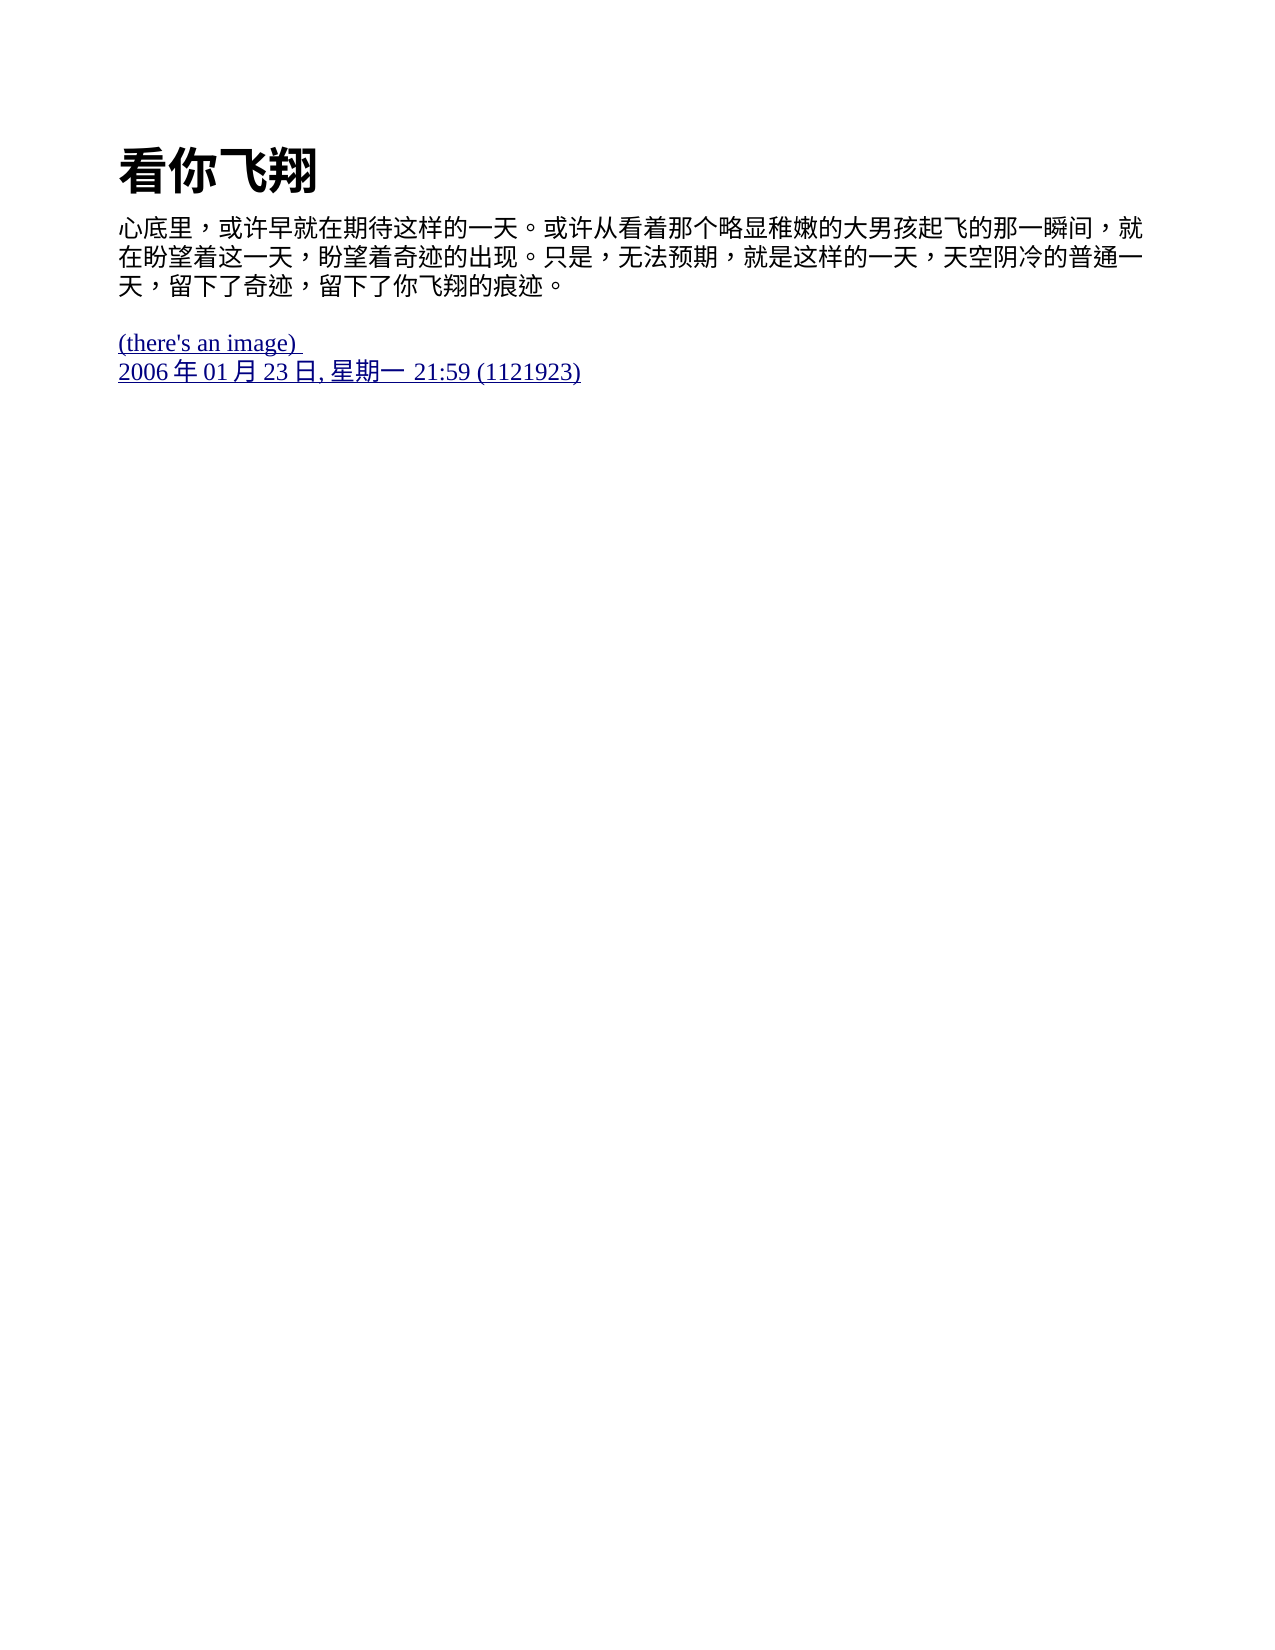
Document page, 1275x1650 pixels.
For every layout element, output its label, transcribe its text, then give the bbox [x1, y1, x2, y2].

text 2006年01月23日, 星期一 21:59 (1121923) [118, 357, 1157, 386]
text 心底里，或许早就在期待这样的一天。或许从看着那个略显稚嫩的大男孩起飞的那一瞬间，就在盼望着这一天，盼望着奇迹的出现。只是，无法预期，就是这样的一天，天空阴冷的普通一天，留下了奇迹，留下了你飞翔的痕迹。 (there's an image) [118, 214, 1157, 357]
subtitle 看你飞翔 [118, 143, 1157, 201]
